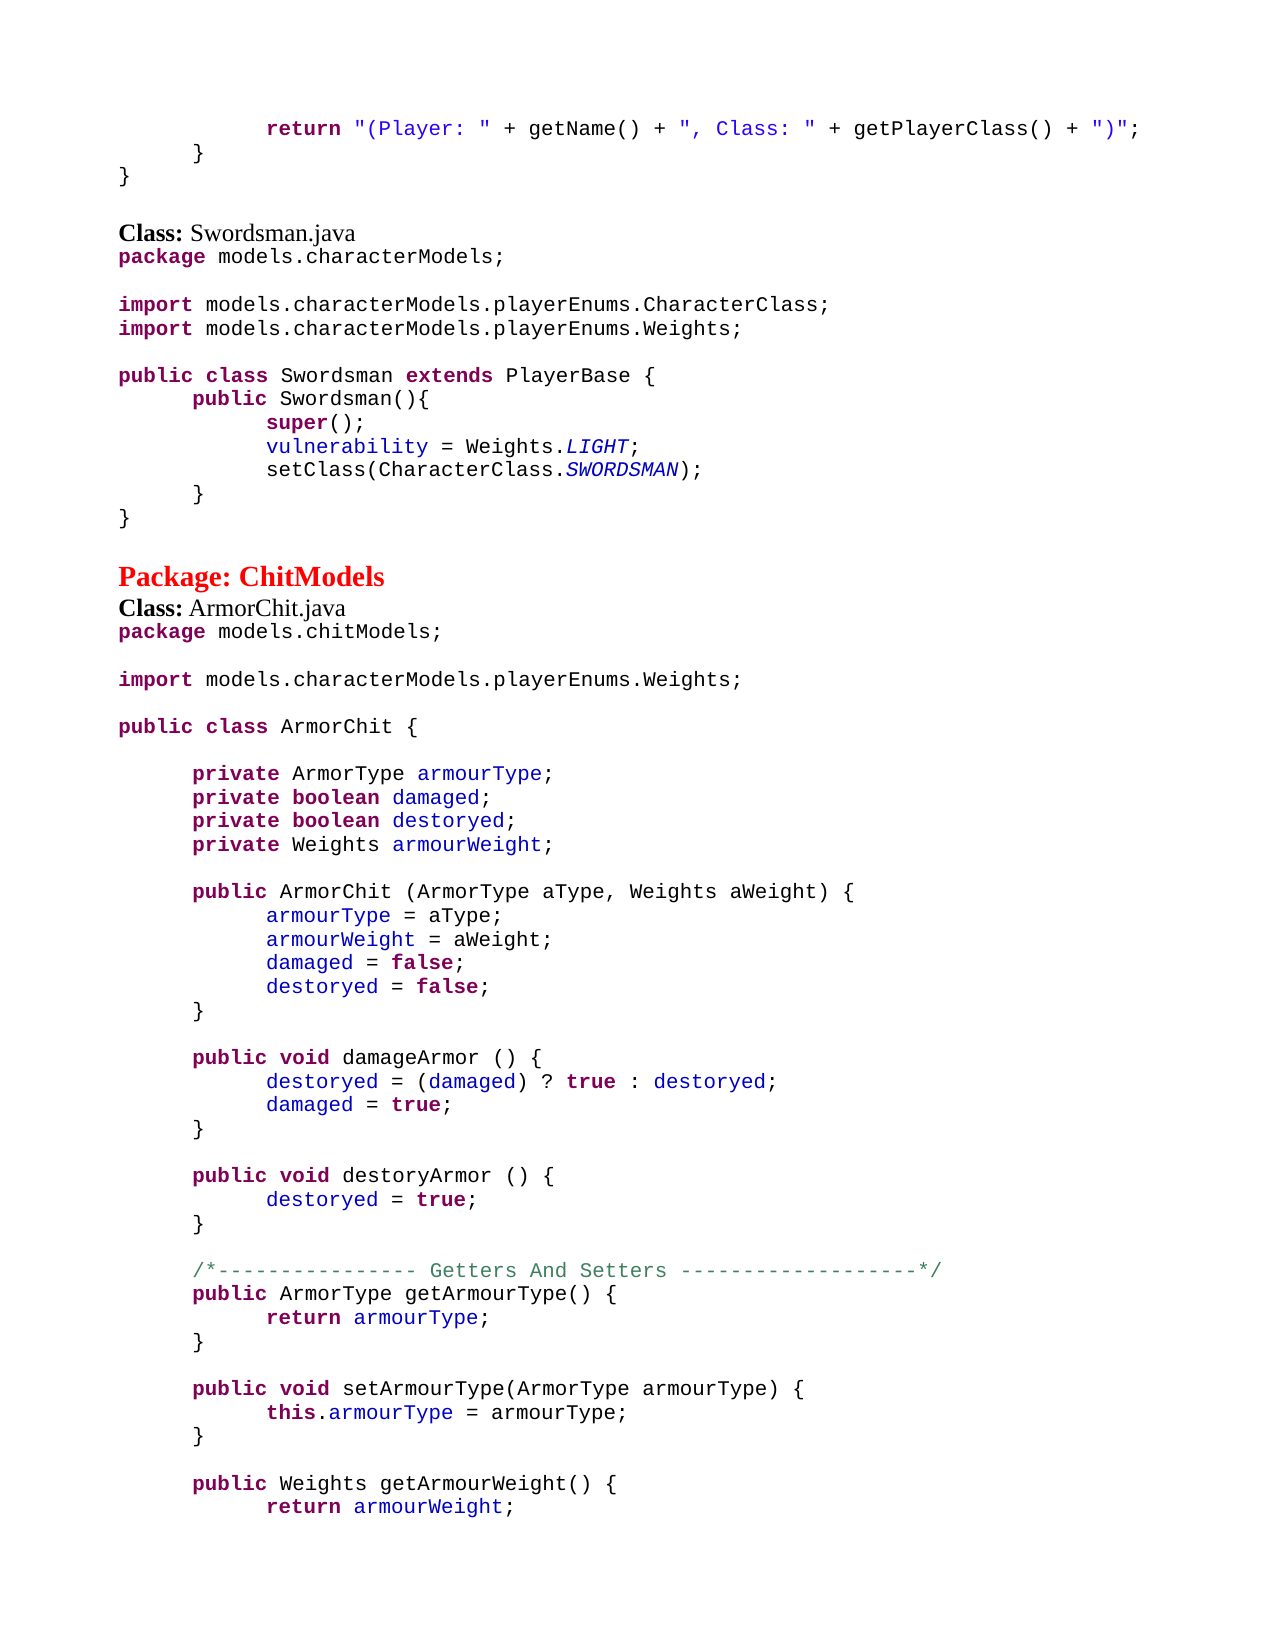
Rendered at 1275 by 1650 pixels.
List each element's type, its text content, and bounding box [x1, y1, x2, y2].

text private boolean destoryed; [118, 811, 1157, 834]
text public void destoryArmor () { [118, 1165, 1157, 1189]
text } [118, 165, 1157, 189]
text private ArmorType armourType; [118, 763, 1157, 787]
text private boolean damaged; [118, 787, 1157, 811]
text public class ArmorChit { [118, 716, 1157, 739]
text private Weights armourWeight; [118, 834, 1157, 858]
text } [118, 507, 1157, 530]
text package models.characterModels; [118, 247, 1157, 270]
text this.armourType = armourType; [118, 1402, 1157, 1425]
text destoryed = (damaged) ? true : destoryed; [118, 1071, 1157, 1094]
text } [118, 142, 1157, 165]
text import models.characterModels.playerEnums.CharacterClass; [118, 294, 1157, 317]
text return armourWeight; [118, 1496, 1157, 1520]
text damaged = true; [118, 1094, 1157, 1118]
text damaged = false; [118, 952, 1157, 976]
text return armourType; [118, 1307, 1157, 1331]
text } [118, 1118, 1157, 1142]
text vulnerability = Weights.LIGHT; [118, 436, 1157, 459]
text public Weights getArmourWeight() { [118, 1473, 1157, 1496]
text /*---------------- Getters And Setters -------------------*/ [118, 1260, 1157, 1283]
text } [118, 1000, 1157, 1023]
text public ArmorChit (ArmorType aType, Weights aWeight) { [118, 881, 1157, 905]
text super(); [118, 412, 1157, 436]
text destoryed = true; [118, 1189, 1157, 1212]
text import models.characterModels.playerEnums.Weights; [118, 317, 1157, 341]
text } [118, 1331, 1157, 1354]
text public void damageArmor () { [118, 1047, 1157, 1071]
text setClass(CharacterClass.SWORDSMAN); [118, 459, 1157, 483]
text public Swordsman(){ [118, 388, 1157, 412]
text import models.characterModels.playerEnums.Weights; [118, 669, 1157, 692]
text Package: ChitModels [118, 559, 1157, 593]
text Class: Swordsman.java [118, 218, 1157, 247]
text public ArmorType getArmourType() { [118, 1283, 1157, 1307]
text Class: ArmorChit.java [118, 593, 1157, 621]
text } [118, 483, 1157, 507]
text return "(Player: " + getName() + ", Class: " + getPlayerClass() + ")"; [118, 118, 1157, 142]
text public void setArmourType(ArmorType armourType) { [118, 1378, 1157, 1402]
text public class Swordsman extends PlayerBase { [118, 365, 1157, 388]
text armourType = aType; [118, 905, 1157, 929]
text } [118, 1212, 1157, 1236]
text package models.chitModels; [118, 621, 1157, 645]
text destoryed = false; [118, 976, 1157, 1000]
text armourWeight = aWeight; [118, 929, 1157, 952]
text } [118, 1425, 1157, 1449]
